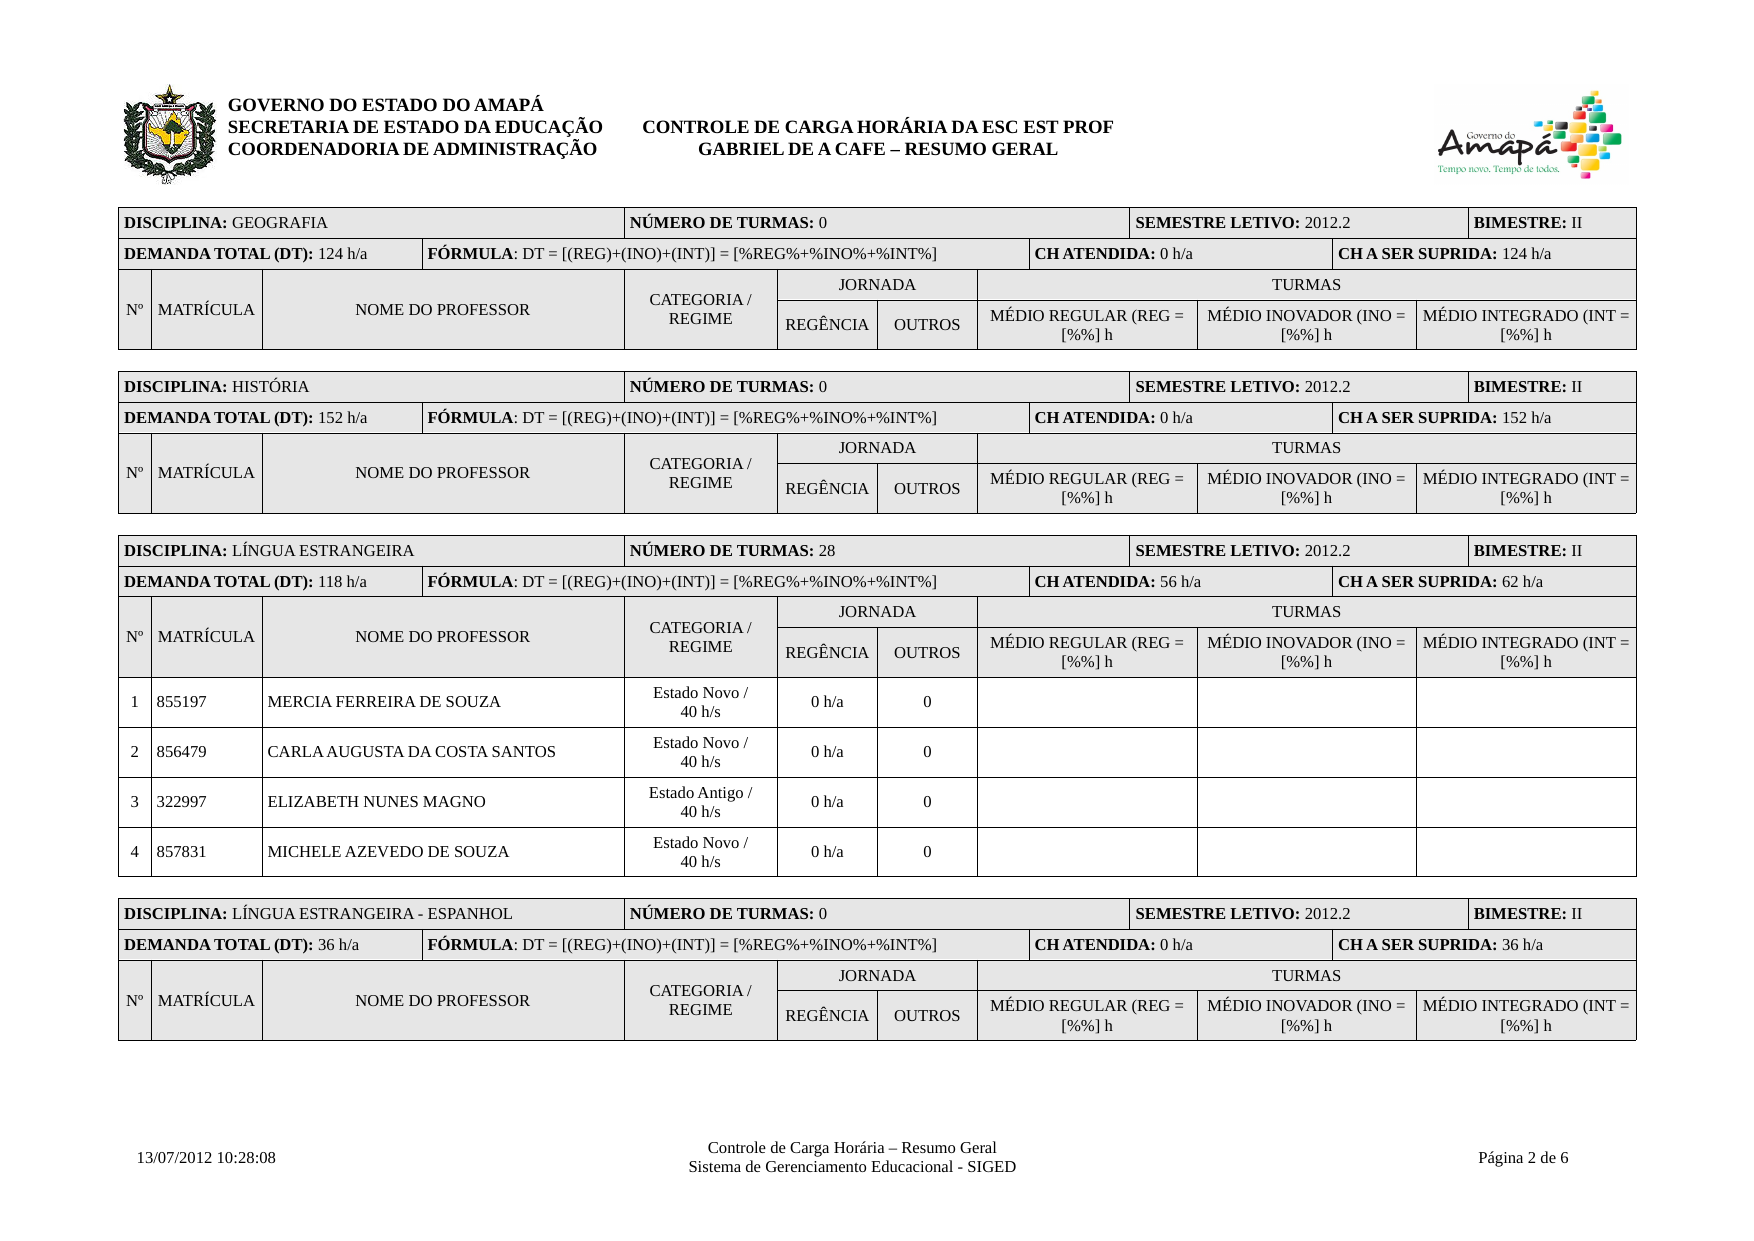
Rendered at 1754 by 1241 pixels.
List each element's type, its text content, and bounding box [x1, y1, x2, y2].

table_cell NOME DO PROFESSOR [263, 434, 624, 513]
table_cell TURMAS [978, 434, 1636, 463]
table_cell 2 [119, 728, 151, 777]
table_cell CH A SER SUPRIDA: 62 h/a [1333, 567, 1636, 596]
table_header BIMESTRE: II [1469, 372, 1636, 402]
table_cell [978, 778, 1197, 827]
table_cell FÓRMULA: DT = [(REG)+(INO)+(INT)] = [%REG%+%INO%+%INT%] [423, 239, 1029, 269]
table_cell 0 [878, 828, 977, 876]
table_cell MÉDIO REGULAR (REG = [%%] h [978, 301, 1197, 349]
table_cell [1417, 778, 1636, 827]
table_cell MÉDIO REGULAR (REG = [%%] h [978, 628, 1197, 677]
table_header SEMESTRE LETIVO: 2012.2 [1130, 208, 1468, 238]
table_cell MERCIA FERREIRA DE SOUZA [263, 678, 624, 727]
table_cell NOME DO PROFESSOR [263, 597, 624, 677]
table_header DISCIPLINA: GEOGRAFIA [119, 208, 624, 238]
table_cell 4 [119, 828, 151, 876]
table_cell DEMANDA TOTAL (DT): 36 h/a [119, 930, 422, 959]
table_cell DEMANDA TOTAL (DT): 118 h/a [119, 567, 422, 596]
table_cell 855197 [152, 678, 262, 727]
table_cell OUTROS [878, 464, 977, 513]
table_cell JORNADA [778, 434, 977, 463]
table_cell 0 h/a [778, 828, 877, 876]
table_cell CATEGORIA / REGIME [625, 961, 777, 1040]
table_cell MATRÍCULA [152, 270, 262, 349]
table_cell MÉDIO INTEGRADO (INT = [%%] h [1417, 991, 1636, 1040]
table_cell Nº [119, 434, 151, 513]
table_header NÚMERO DE TURMAS: 0 [625, 899, 1129, 929]
table_cell REGÊNCIA [778, 301, 877, 349]
table_cell MICHELE AZEVEDO DE SOUZA [263, 828, 624, 876]
table_cell MATRÍCULA [152, 597, 262, 677]
table_cell CH A SER SUPRIDA: 152 h/a [1333, 403, 1636, 432]
table_header NÚMERO DE TURMAS: 0 [625, 372, 1129, 402]
table_cell MÉDIO REGULAR (REG = [%%] h [978, 991, 1197, 1040]
table_cell [1198, 828, 1416, 876]
table_header BIMESTRE: II [1469, 899, 1636, 929]
table_cell MÉDIO INOVADOR (INO = [%%] h [1198, 628, 1416, 677]
table_cell FÓRMULA: DT = [(REG)+(INO)+(INT)] = [%REG%+%INO%+%INT%] [423, 930, 1029, 959]
table_cell REGÊNCIA [778, 628, 877, 677]
table_header SEMESTRE LETIVO: 2012.2 [1130, 372, 1468, 402]
table_header SEMESTRE LETIVO: 2012.2 [1130, 899, 1468, 929]
table_cell FÓRMULA: DT = [(REG)+(INO)+(INT)] = [%REG%+%INO%+%INT%] [423, 403, 1029, 432]
table_cell CARLA AUGUSTA DA COSTA SANTOS [263, 728, 624, 777]
table_header NÚMERO DE TURMAS: 28 [625, 536, 1129, 566]
table_cell OUTROS [878, 301, 977, 349]
table_cell 857831 [152, 828, 262, 876]
table_cell REGÊNCIA [778, 464, 877, 513]
table_cell MÉDIO INOVADOR (INO = [%%] h [1198, 464, 1416, 513]
table_cell MATRÍCULA [152, 434, 262, 513]
picture [1433, 84, 1629, 185]
table_cell Nº [119, 961, 151, 1040]
table_cell MÉDIO INOVADOR (INO = [%%] h [1198, 301, 1416, 349]
table_cell CH ATENDIDA: 0 h/a [1030, 239, 1332, 269]
table_cell DEMANDA TOTAL (DT): 124 h/a [119, 239, 422, 269]
table_cell TURMAS [978, 961, 1636, 990]
table_cell CH A SER SUPRIDA: 124 h/a [1333, 239, 1636, 269]
table_cell MATRÍCULA [152, 961, 262, 1040]
table_cell DEMANDA TOTAL (DT): 152 h/a [119, 403, 422, 432]
table_cell Estado Novo / 40 h/s [625, 728, 777, 777]
table_cell ELIZABETH NUNES MAGNO [263, 778, 624, 827]
table_header DISCIPLINA: LÍNGUA ESTRANGEIRA - ESPANHOL [119, 899, 624, 929]
table_header SEMESTRE LETIVO: 2012.2 [1130, 536, 1468, 566]
table_cell [1417, 678, 1636, 727]
table_cell [1198, 728, 1416, 777]
table_cell MÉDIO INTEGRADO (INT = [%%] h [1417, 464, 1636, 513]
table_cell CATEGORIA / REGIME [625, 597, 777, 677]
table_cell 1 [119, 678, 151, 727]
picture [123, 84, 218, 185]
table_cell CATEGORIA / REGIME [625, 270, 777, 349]
table_cell JORNADA [778, 597, 977, 627]
table_cell OUTROS [878, 991, 977, 1040]
table_cell 322997 [152, 778, 262, 827]
table_cell CH ATENDIDA: 0 h/a [1030, 930, 1332, 959]
table_cell CH ATENDIDA: 0 h/a [1030, 403, 1332, 432]
table_header NÚMERO DE TURMAS: 0 [625, 208, 1129, 238]
table_header BIMESTRE: II [1469, 536, 1636, 566]
table_cell 0 h/a [778, 728, 877, 777]
table_cell 0 h/a [778, 778, 877, 827]
table_cell Nº [119, 597, 151, 677]
table_cell CH ATENDIDA: 56 h/a [1030, 567, 1332, 596]
table_header BIMESTRE: II [1469, 208, 1636, 238]
table_cell [1198, 678, 1416, 727]
table_cell Estado Novo / 40 h/s [625, 828, 777, 876]
table_cell 856479 [152, 728, 262, 777]
table_cell 0 h/a [778, 678, 877, 727]
table_cell CATEGORIA / REGIME [625, 434, 777, 513]
table_cell TURMAS [978, 597, 1636, 627]
table_cell 0 [878, 728, 977, 777]
table_cell 0 [878, 678, 977, 727]
table_header DISCIPLINA: LÍNGUA ESTRANGEIRA [119, 536, 624, 566]
table_cell TURMAS [978, 270, 1636, 299]
table_cell [1198, 778, 1416, 827]
table_cell JORNADA [778, 270, 977, 299]
table_cell MÉDIO INOVADOR (INO = [%%] h [1198, 991, 1416, 1040]
table_cell [1417, 828, 1636, 876]
table_cell MÉDIO INTEGRADO (INT = [%%] h [1417, 301, 1636, 349]
table_cell [1417, 728, 1636, 777]
table_cell [978, 728, 1197, 777]
table_header DISCIPLINA: HISTÓRIA [119, 372, 624, 402]
table_cell NOME DO PROFESSOR [263, 270, 624, 349]
table_cell 3 [119, 778, 151, 827]
table_cell CH A SER SUPRIDA: 36 h/a [1333, 930, 1636, 959]
table_cell [978, 678, 1197, 727]
table_cell 0 [878, 778, 977, 827]
table_cell Estado Novo / 40 h/s [625, 678, 777, 727]
table_cell OUTROS [878, 628, 977, 677]
table_cell Estado Antigo / 40 h/s [625, 778, 777, 827]
table_cell REGÊNCIA [778, 991, 877, 1040]
table_cell MÉDIO INTEGRADO (INT = [%%] h [1417, 628, 1636, 677]
table_cell FÓRMULA: DT = [(REG)+(INO)+(INT)] = [%REG%+%INO%+%INT%] [423, 567, 1029, 596]
table_cell MÉDIO REGULAR (REG = [%%] h [978, 464, 1197, 513]
table_cell JORNADA [778, 961, 977, 990]
table_cell Nº [119, 270, 151, 349]
table_cell NOME DO PROFESSOR [263, 961, 624, 1040]
table_cell [978, 828, 1197, 876]
